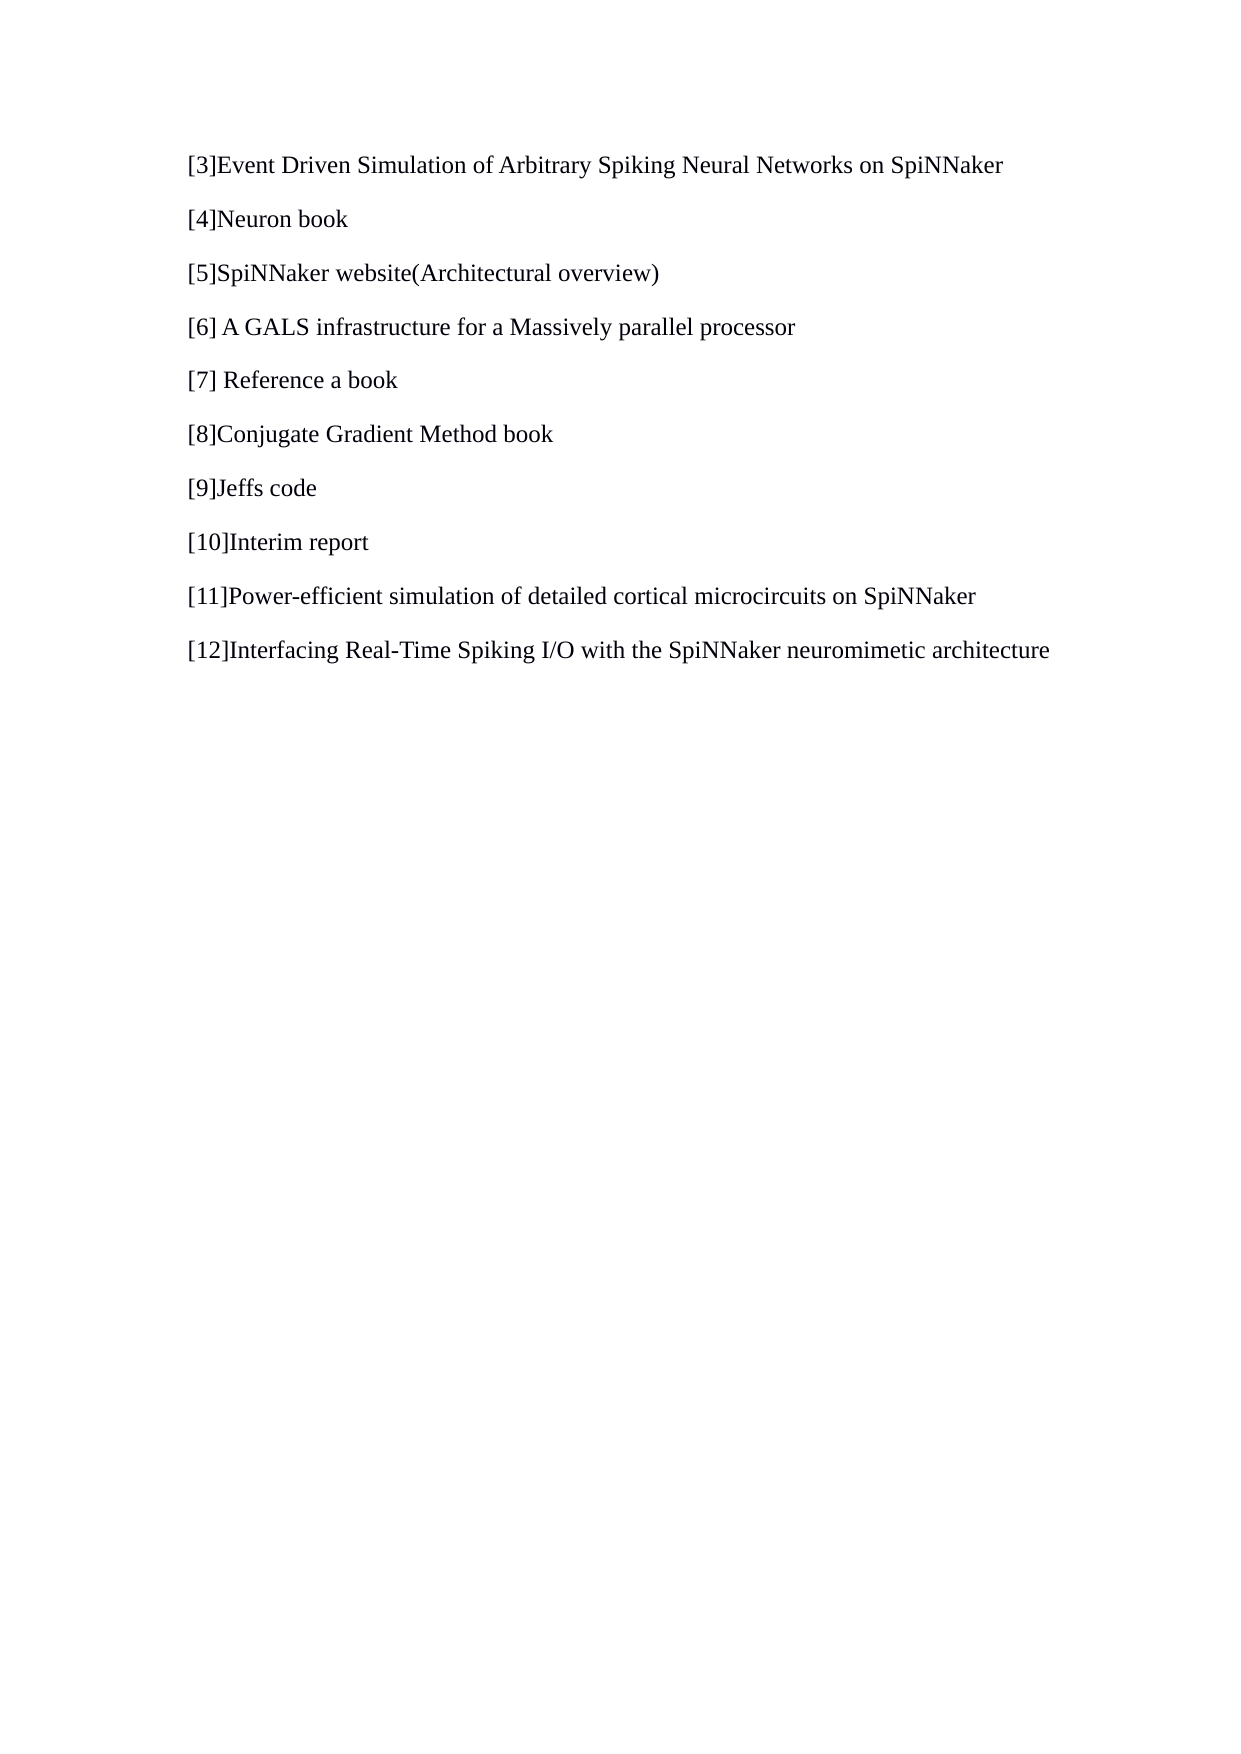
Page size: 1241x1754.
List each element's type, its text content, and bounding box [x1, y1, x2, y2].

text [6] A GALS infrastructure for a Massively parallel processor [187, 312, 1053, 340]
text [7] Reference a book [187, 365, 1053, 394]
text [8]Conjugate Gradient Method book [187, 419, 1053, 448]
text [11]Power-efficient simulation of detailed cortical microcircuits on SpiNNaker [187, 581, 1053, 609]
text [4]Neuron book [187, 204, 1053, 233]
text [10]Interim report [187, 527, 1053, 556]
text [3]Event Driven Simulation of Arbitrary Spiking Neural Networks on SpiNNaker [187, 150, 1053, 179]
text [9]Jeffs code [187, 473, 1053, 502]
text [12]Interfacing Real-Time Spiking I/O with the SpiNNaker neuromimetic architecture [187, 635, 1053, 663]
text [5]SpiNNaker website(Architectural overview) [187, 258, 1053, 286]
